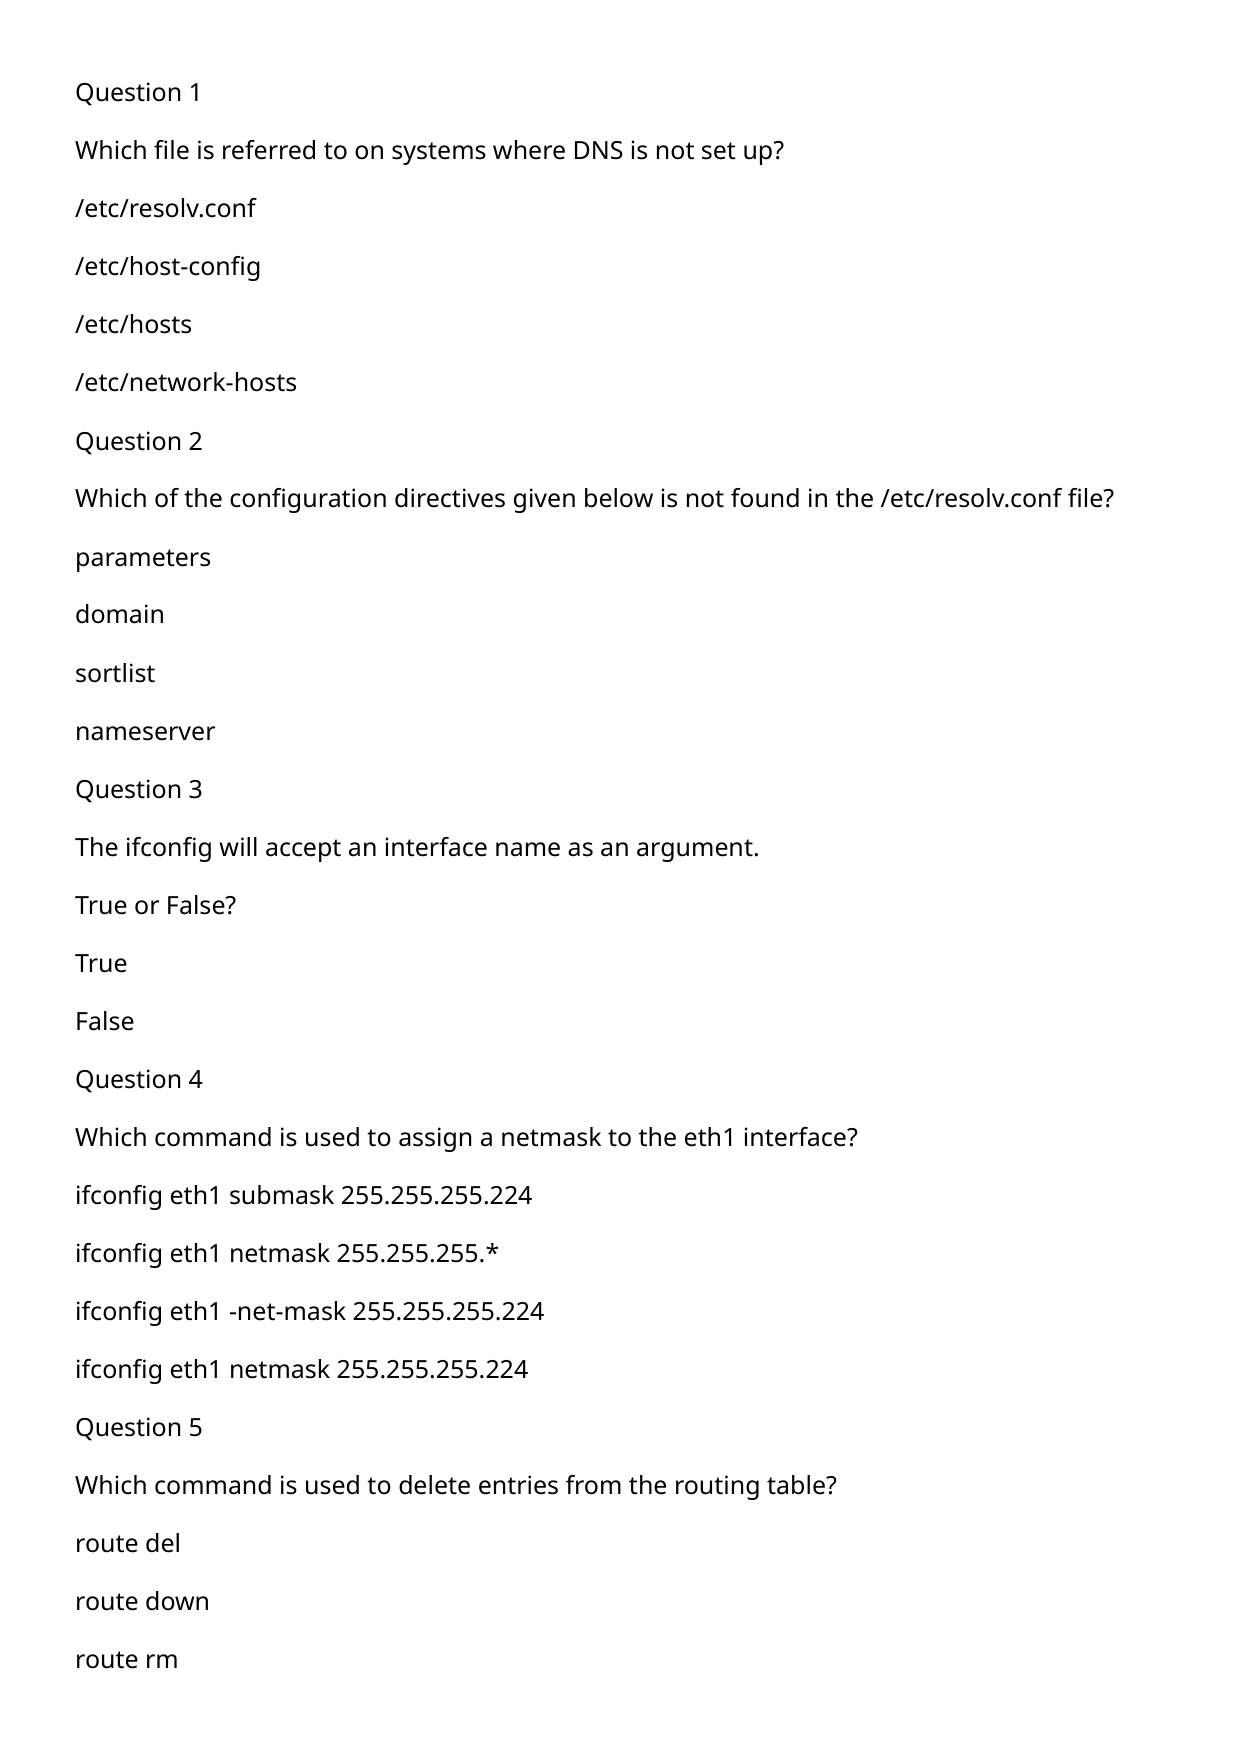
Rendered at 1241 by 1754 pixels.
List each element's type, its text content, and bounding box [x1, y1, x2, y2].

text Which of the configuration directives given below is not found in the /etc/resolv.conf file? [75, 481, 1165, 515]
text domain [75, 597, 1165, 631]
text Question 1 [75, 75, 1165, 109]
text route rm [75, 1642, 1165, 1676]
text /etc/network-hosts [75, 365, 1165, 399]
text The ifconfig will accept an interface name as an argument. [75, 829, 1165, 863]
text Which file is referred to on systems where DNS is not set up? [75, 133, 1165, 167]
text ifconfig eth1 netmask 255.255.255.224 [75, 1351, 1165, 1386]
text Which command is used to assign a netmask to the eth1 interface? [75, 1119, 1165, 1153]
text False [75, 1003, 1165, 1037]
text /etc/resolv.conf [75, 191, 1165, 225]
text sortlist [75, 655, 1165, 689]
text Question 3 [75, 771, 1165, 805]
text route down [75, 1583, 1165, 1618]
text /etc/hosts [75, 307, 1165, 341]
text ifconfig eth1 netmask 255.255.255.* [75, 1235, 1165, 1269]
text Question 2 [75, 423, 1165, 457]
text ifconfig eth1 -net-mask 255.255.255.224 [75, 1293, 1165, 1327]
text Question 4 [75, 1061, 1165, 1095]
text nameserver [75, 713, 1165, 747]
text True or False? [75, 887, 1165, 921]
text route del [75, 1526, 1165, 1559]
text parameters [75, 539, 1165, 573]
text /etc/host-config [75, 249, 1165, 283]
text True [75, 945, 1165, 979]
text ifconfig eth1 submask 255.255.255.224 [75, 1177, 1165, 1211]
text Which command is used to delete entries from the routing table? [75, 1467, 1165, 1502]
text Question 5 [75, 1409, 1165, 1443]
